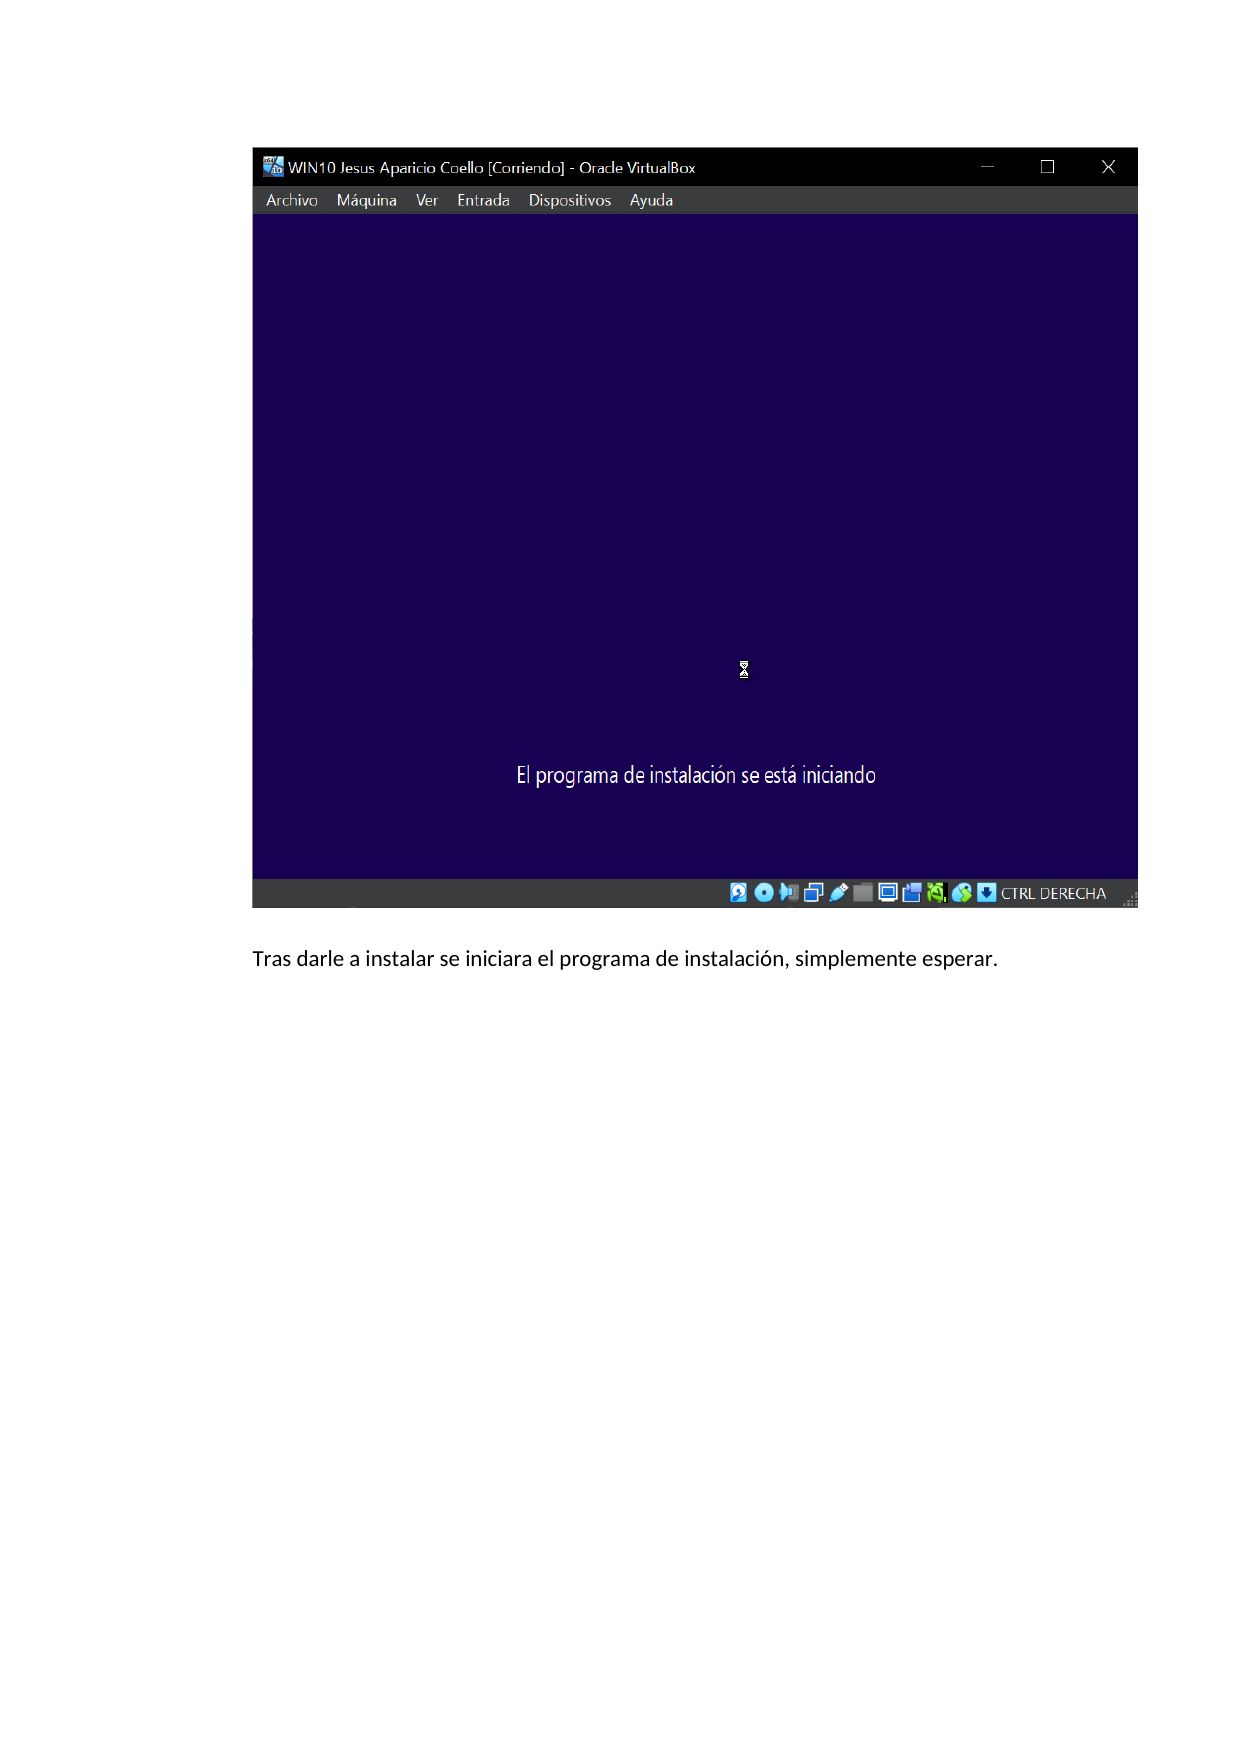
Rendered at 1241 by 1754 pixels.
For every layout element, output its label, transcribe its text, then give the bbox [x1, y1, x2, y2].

text Tras darle a instalar se iniciara el programa de instalación, simplemente esperar. [177, 944, 1063, 972]
picture [252, 147, 1138, 908]
